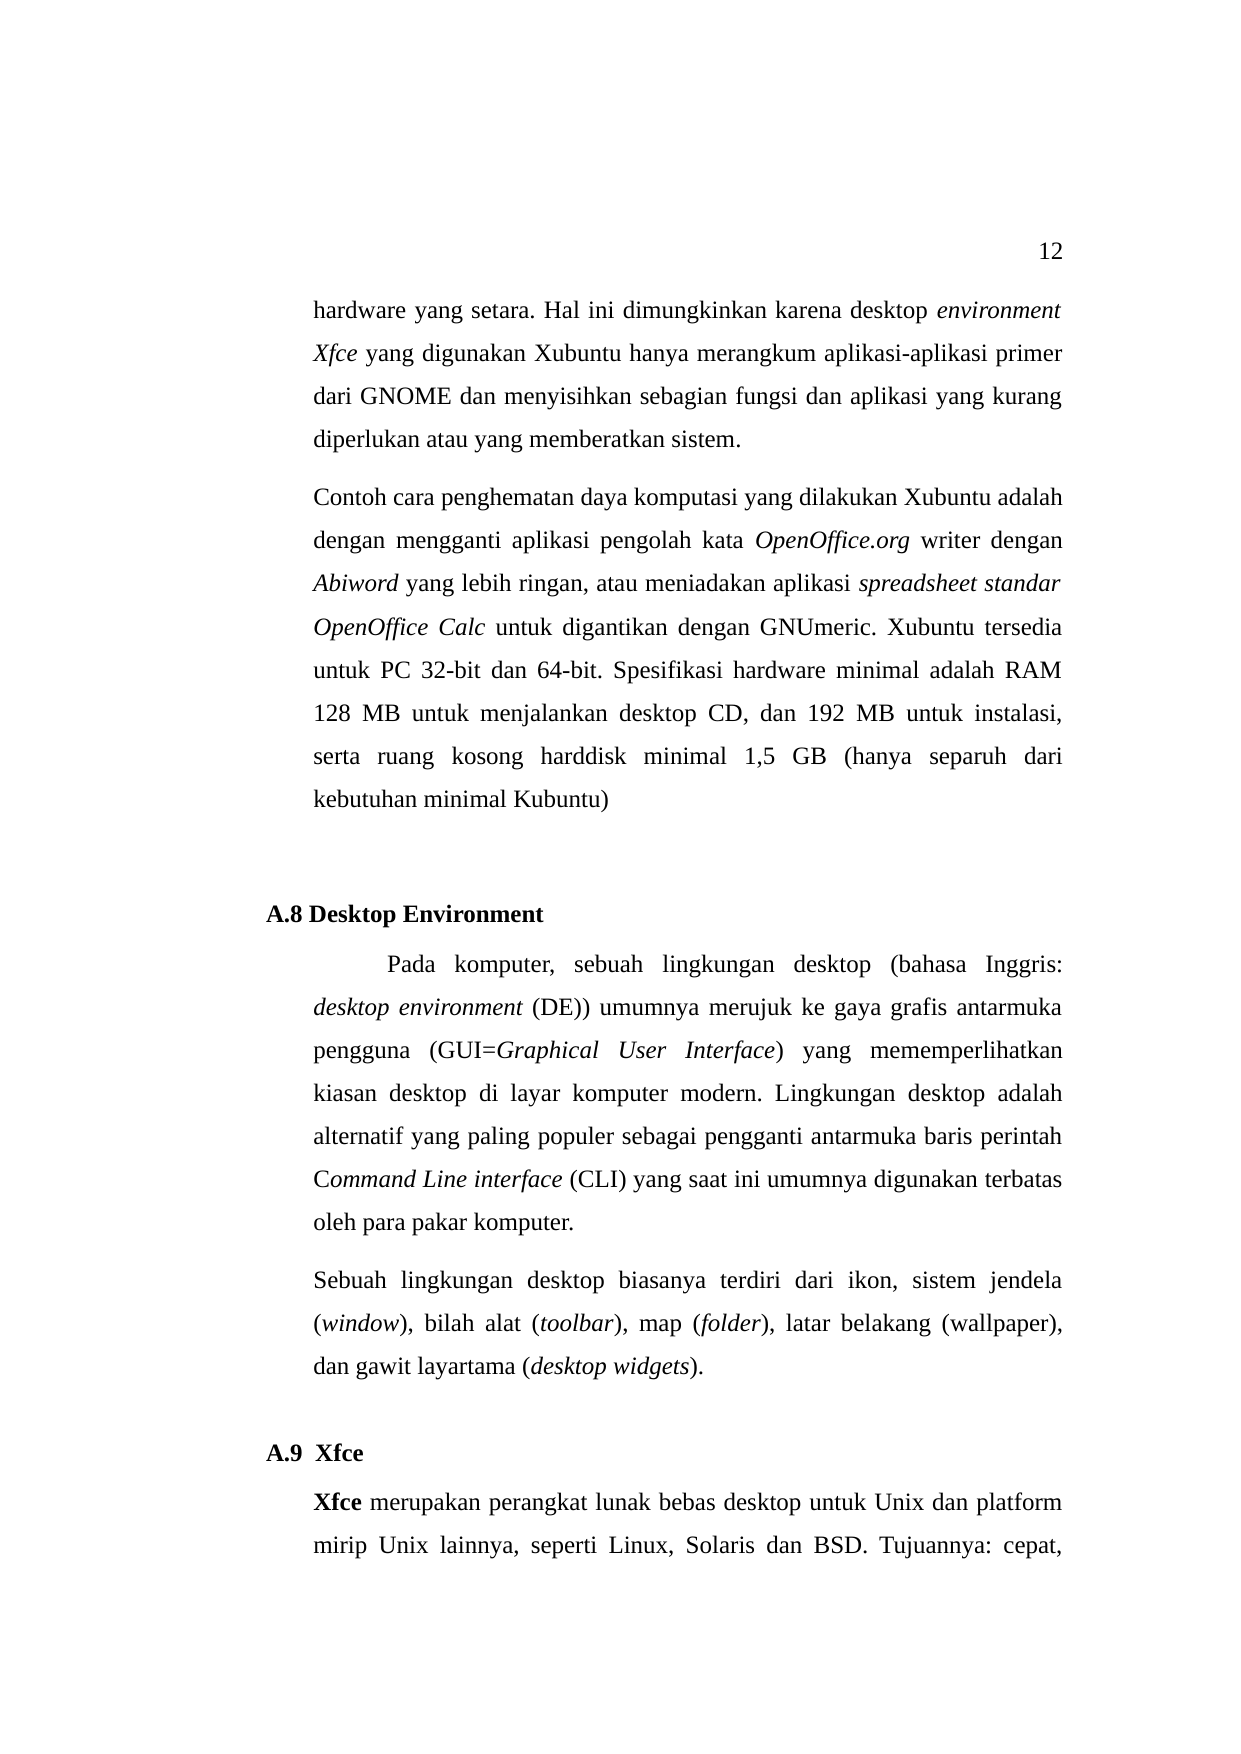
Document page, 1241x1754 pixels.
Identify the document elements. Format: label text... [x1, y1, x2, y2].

text Pada komputer, sebuah lingkungan desktop (bahasa Inggris: desktop environment (DE)) umumnya merujuk ke gaya grafis antarmuka pengguna (GUI=Graphical User Interface) yang mememperlihatkan kiasan desktop di layar komputer modern. Lingkungan desktop adalah alternatif yang paling populer sebagai pengganti antarmuka baris perintah Command Line interface (CLI) yang saat ini umumnya digunakan terbatas oleh para pakar komputer. [313, 949, 1063, 1236]
text Contoh cara penghematan daya komputasi yang dilakukan Xubuntu adalah dengan mengganti aplikasi pengolah kata OpenOffice.org writer dengan Abiword yang lebih ringan, atau meniadakan aplikasi spreadsheet standar OpenOffice Calc untuk digantikan dengan GNUmeric. Xubuntu tersedia untuk PC 32-bit dan 64-bit. Spesifikasi hardware minimal adalah RAM 128 MB untuk menjalankan desktop CD, dan 192 MB untuk instalasi, serta ruang kosong harddisk minimal 1,5 GB (hanya separuh dari kebutuhan minimal Kubuntu) [313, 482, 1063, 813]
text A.8 Desktop Environment [266, 899, 1063, 928]
text Sebuah lingkungan desktop biasanya terdiri dari ikon, sistem jendela (window), bilah alat (toolbar), map (folder), latar belakang (wallpaper), dan gawit layartama (desktop widgets). [313, 1265, 1063, 1380]
text Xfce merupakan perangkat lunak bebas desktop untuk Unix dan platform mirip Unix lainnya, seperti Linux, Solaris dan BSD. Tujuannya: cepat, [313, 1487, 1063, 1559]
text hardware yang setara. Hal ini dimungkinkan karena desktop environment Xfce yang digunakan Xubuntu hanya merangkum aplikasi-aplikasi primer dari GNOME dan menyisihkan sebagian fungsi dan aplikasi yang kurang diperlukan atau yang memberatkan sistem. [313, 295, 1063, 453]
text A.9 Xfce [266, 1438, 1063, 1467]
